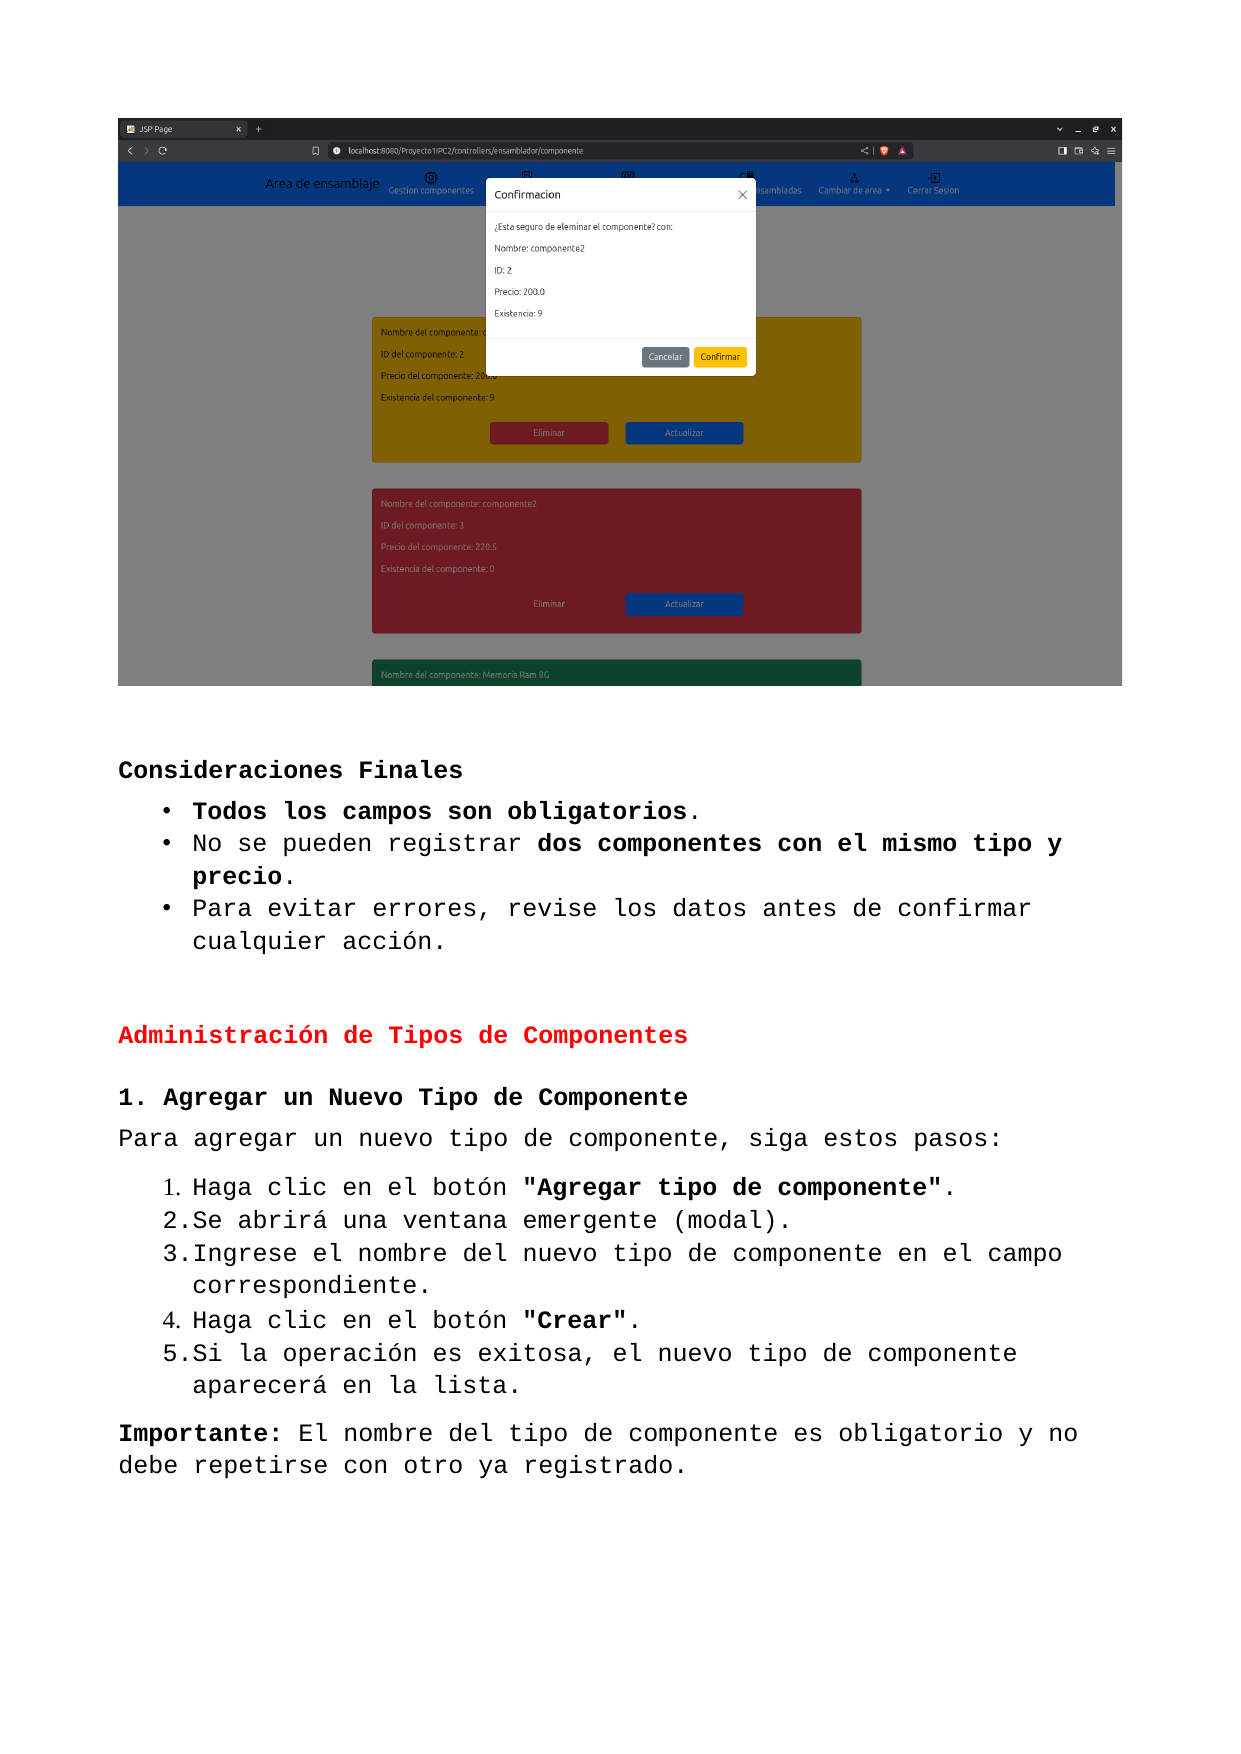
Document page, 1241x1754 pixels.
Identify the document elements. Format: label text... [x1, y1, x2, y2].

text Importante: El nombre del tipo de componente es obligatorio y no debe repetirse con otro ya registrado. [118, 1420, 1122, 1481]
list Haga clic en el botón "Agregar tipo de componente". [162, 1172, 1122, 1203]
text Administración de Tipos de Componentes [118, 1023, 1122, 1051]
subtitle 1. Agregar un Nuevo Tipo de Componente [118, 1084, 1122, 1113]
list Haga clic en el botón "Crear". [162, 1305, 1122, 1336]
picture [118, 118, 1123, 686]
text Para agregar un nuevo tipo de componente, siga estos pasos: [118, 1125, 1122, 1153]
list No se pueden registrar dos componentes con el mismo tipo y precio. [162, 831, 1122, 892]
list Si la operación es exitosa, el nuevo tipo de componente aparecerá en la lista. [162, 1341, 1122, 1401]
list Ingrese el nombre del nuevo tipo de componente en el campo correspondiente. [162, 1240, 1122, 1301]
list Todos los campos son obligatorios. [162, 798, 1122, 827]
list Para evitar errores, revise los datos antes de confirmar cualquier acción. [162, 896, 1122, 957]
subtitle Consideraciones Finales [118, 758, 1122, 786]
list Se abrirá una ventana emergente (modal). [162, 1208, 1122, 1236]
